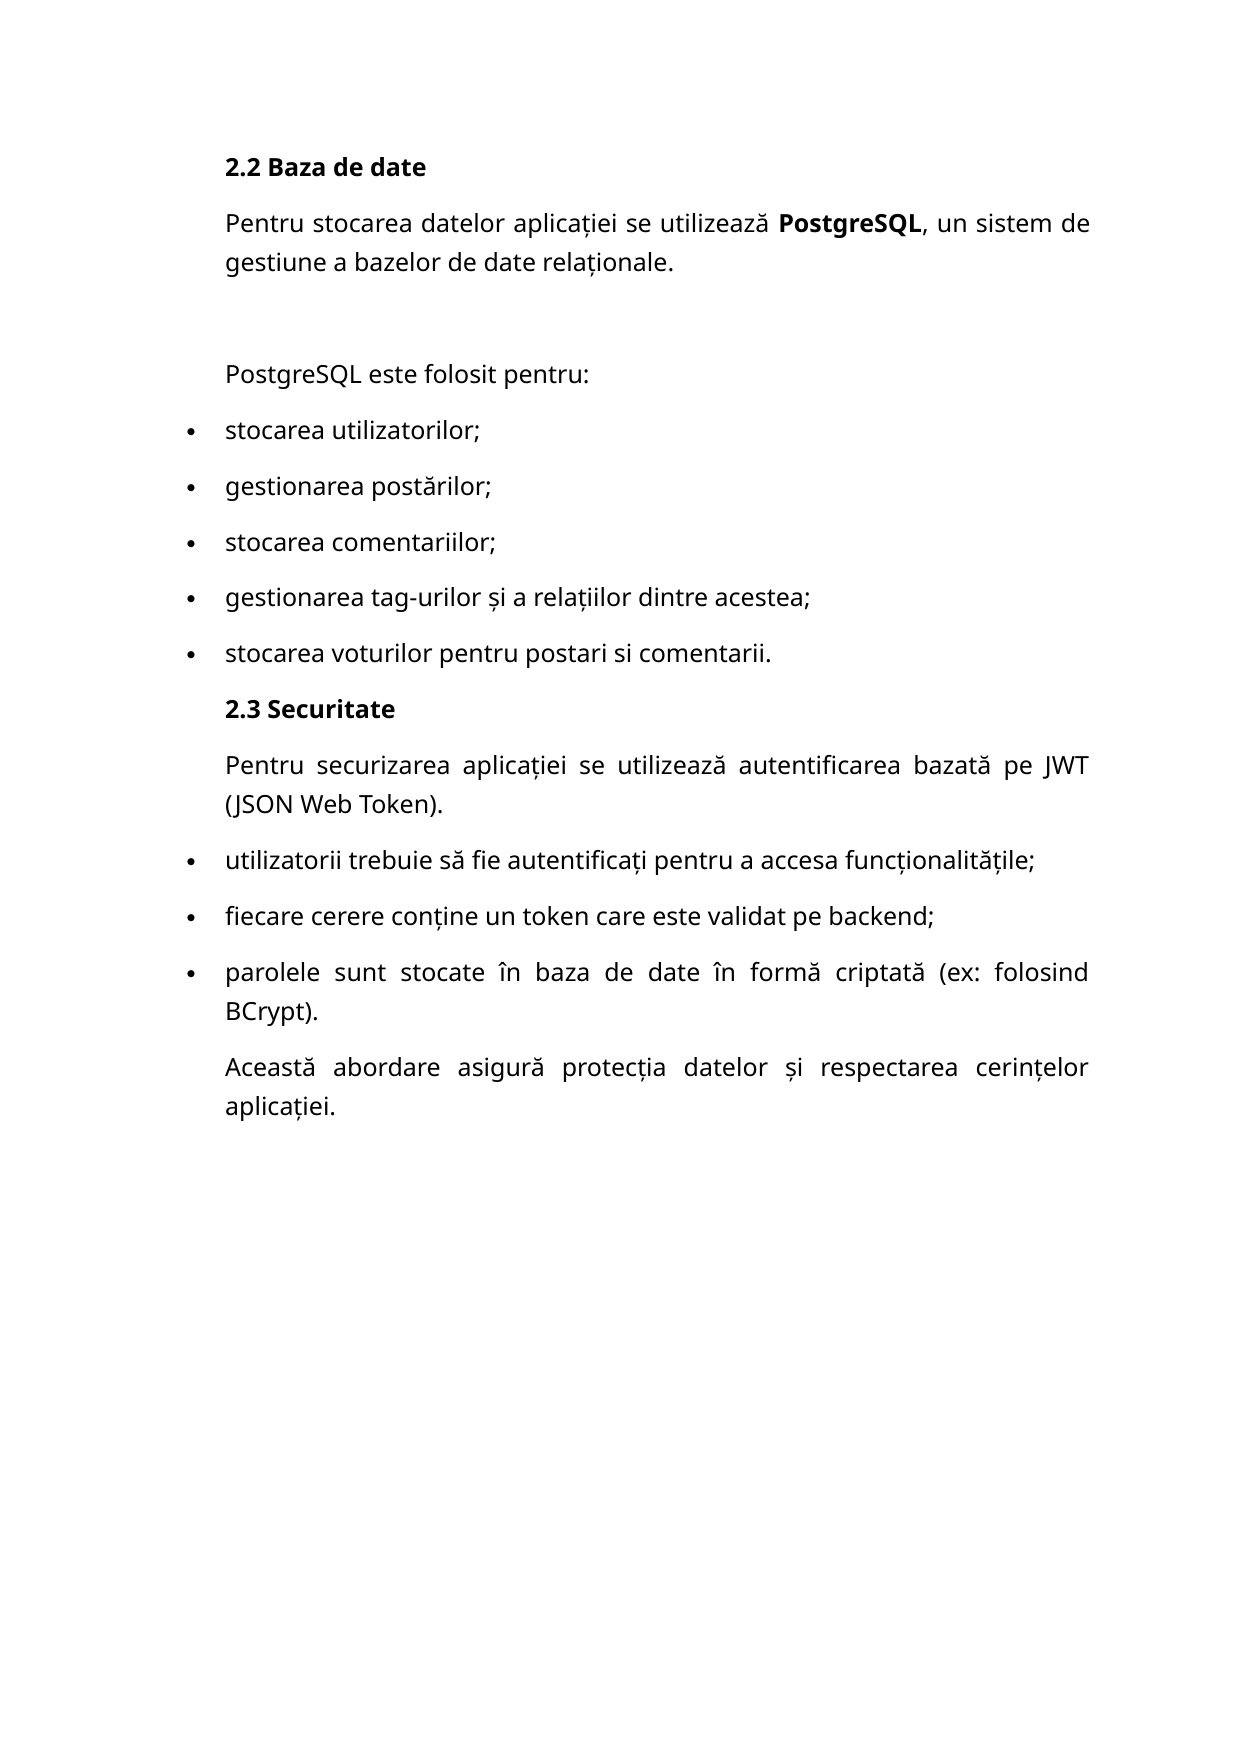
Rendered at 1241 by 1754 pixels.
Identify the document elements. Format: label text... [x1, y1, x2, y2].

list gestionarea tag-urilor și a relațiilor dintre acestea; [187, 580, 1090, 614]
text Această abordare asigură protecția datelor și respectarea cerințelor aplicației. [225, 1049, 1090, 1122]
text Pentru stocarea datelor aplicației se utilizează PostgreSQL, un sistem de gestiune a bazelor de date relaționale. [225, 206, 1090, 279]
list stocarea voturilor pentru postari si comentarii. [187, 636, 1090, 670]
list stocarea comentariilor; [187, 524, 1090, 558]
text PostgreSQL este folosit pentru: [225, 357, 1090, 391]
list gestionarea postărilor; [187, 468, 1090, 502]
list fiecare cerere conține un token care este validat pe backend; [187, 898, 1090, 932]
text Pentru securizarea aplicației se utilizează autentificarea bazată pe JWT (JSON Web Token). [225, 747, 1090, 821]
list parolele sunt stocate în baza de date în formă criptată (ex: folosind BCrypt). [187, 954, 1090, 1027]
text 2.3 Securitate [225, 692, 1090, 726]
list stocarea utilizatorilor; [187, 412, 1090, 447]
text 2.2 Baza de date [225, 150, 1090, 184]
list utilizatorii trebuie să fie autentificați pentru a accesa funcționalitățile; [187, 842, 1090, 877]
